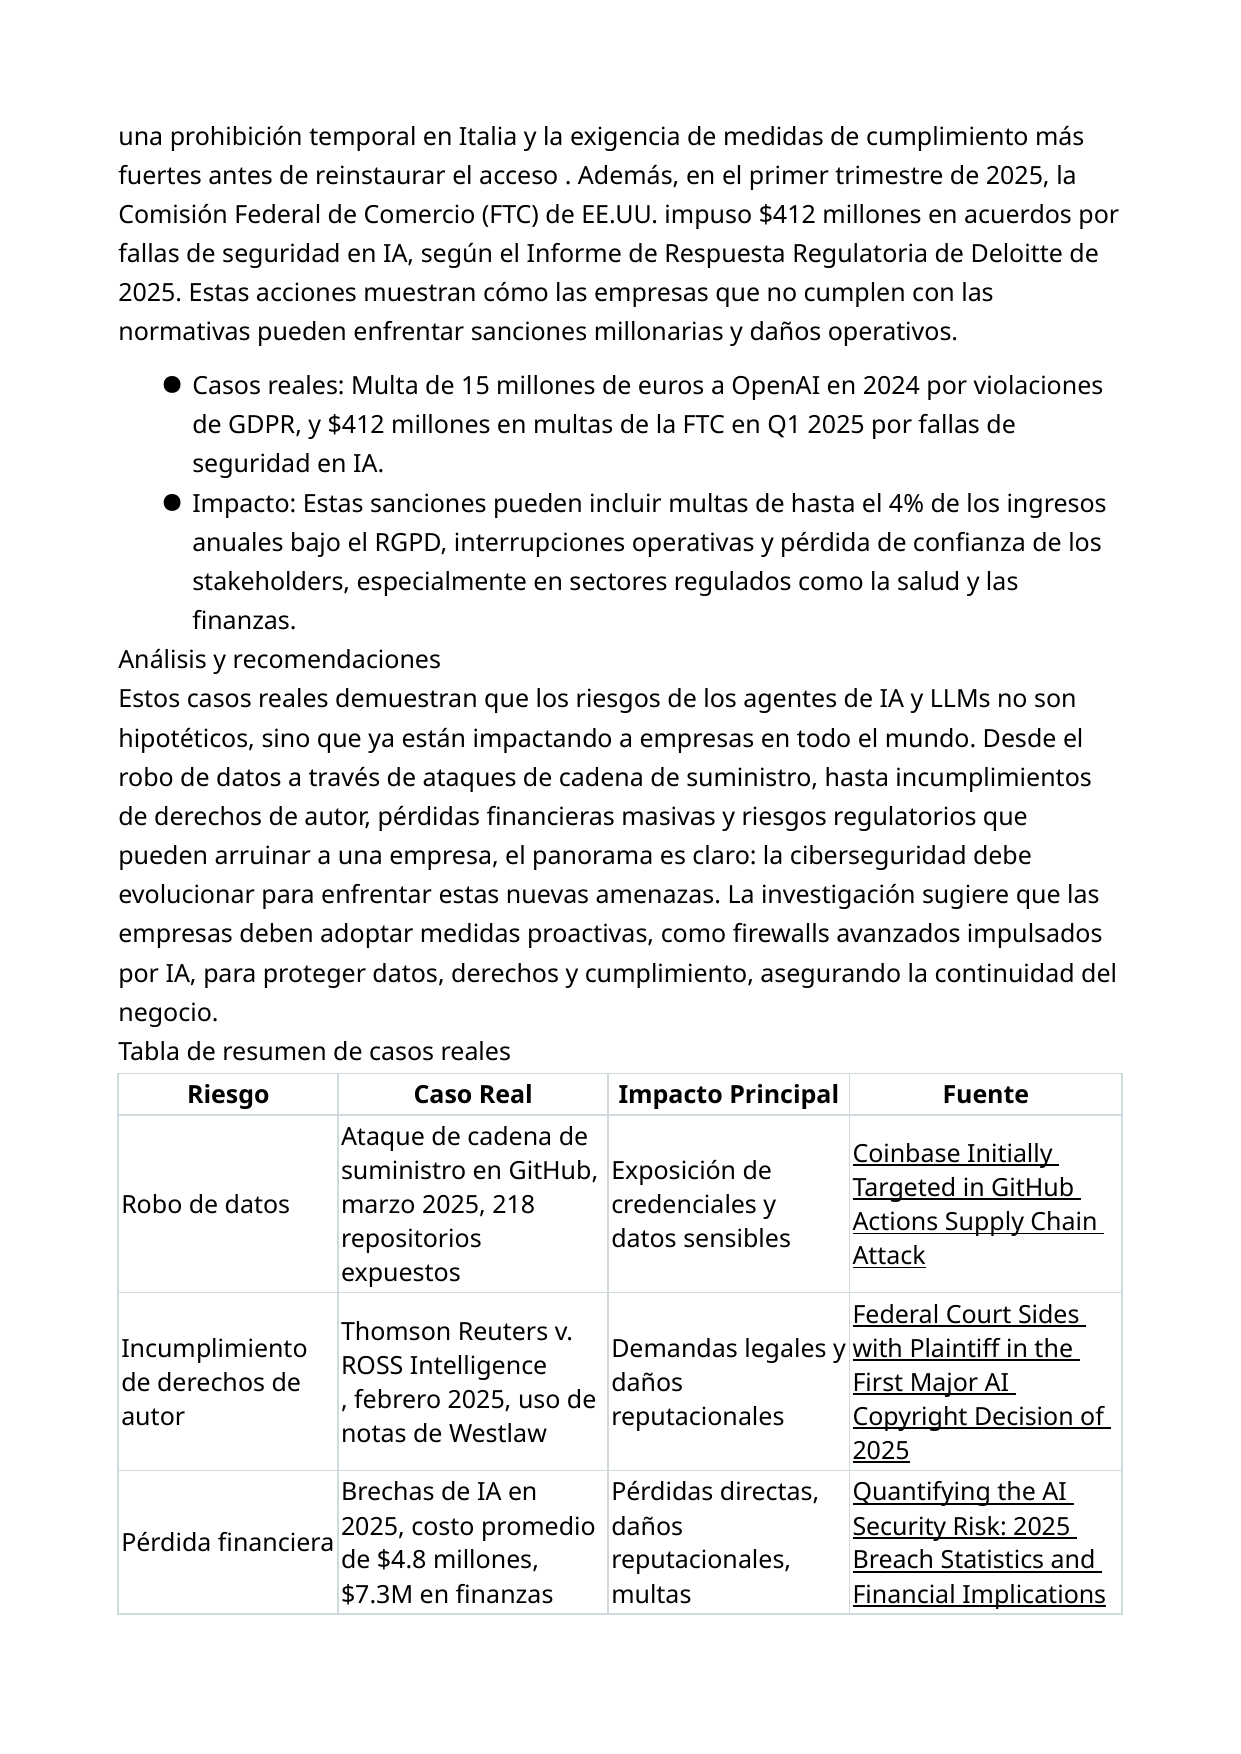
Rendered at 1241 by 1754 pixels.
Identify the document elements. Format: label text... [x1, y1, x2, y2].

table_cell Brechas de IA en 2025, costo promedio de $4.8 millones, $7.3M en finanzas [339, 1471, 607, 1613]
table_cell Coinbase Initially Targeted in GitHub Actions Supply Chain Attack [850, 1116, 1121, 1292]
list Casos reales: Multa de 15 millones de euros a OpenAI en 2024 por violaciones de GDPR, y $412 millones en multas de la FTC en Q1 2025 por fallas de seguridad en IA. [162, 368, 1122, 480]
text Tabla de resumen de casos reales [118, 1033, 1122, 1068]
table_cell Ataque de cadena de suministro en GitHub, marzo 2025, 218 repositorios expuestos [339, 1116, 607, 1292]
table_cell Demandas legales y daños reputacionales [609, 1293, 849, 1469]
table_cell Federal Court Sides with Plaintiff in the First Major AI Copyright Decision of 2025 [850, 1293, 1121, 1469]
text Estos casos reales demuestran que los riesgos de los agentes de IA y LLMs no son hipotéticos, sino que ya están impactando a empresas en todo el mundo. Desde el robo de datos a través de ataques de cadena de suministro, hasta incumplimientos de derechos de autor, pérdidas financieras masivas y riesgos regulatorios que pueden arruinar a una empresa, el panorama es claro: la ciberseguridad debe evolucionar para enfrentar estas nuevas amenazas. La investigación sugiere que las empresas deben adoptar medidas proactivas, como firewalls avanzados impulsados por IA, para proteger datos, derechos y cumplimiento, asegurando la continuidad del negocio. [118, 681, 1122, 1028]
text Análisis y recomendaciones [118, 642, 1122, 676]
table_header Impacto Principal [609, 1074, 849, 1114]
table_header Caso Real [339, 1074, 607, 1114]
table_cell Pérdida financiera [119, 1471, 337, 1613]
table_cell Thomson Reuters v. ROSS Intelligence , febrero 2025, uso de notas de Westlaw [339, 1293, 607, 1469]
table_cell Robo de datos [119, 1116, 337, 1292]
table_cell Incumplimiento de derechos de autor [119, 1293, 337, 1469]
table_cell Pérdidas directas, daños reputacionales, multas [609, 1471, 849, 1613]
table_header Riesgo [119, 1074, 337, 1114]
list Impacto: Estas sanciones pueden incluir multas de hasta el 4% de los ingresos anuales bajo el RGPD, interrupciones operativas y pérdida de confianza de los stakeholders, especialmente en sectores regulados como la salud y las finanzas. [162, 485, 1122, 637]
table_header Fuente [850, 1074, 1121, 1114]
text una prohibición temporal en Italia y la exigencia de medidas de cumplimiento más fuertes antes de reinstaurar el acceso . Además, en el primer trimestre de 2025, la Comisión Federal de Comercio (FTC) de EE.UU. impuso $412 millones en acuerdos por fallas de seguridad en IA, según el Informe de Respuesta Regulatoria de Deloitte de 2025. Estas acciones muestran cómo las empresas que no cumplen con las normativas pueden enfrentar sanciones millonarias y daños operativos. [118, 118, 1122, 348]
table_cell Quantifying the AI Security Risk: 2025 Breach Statistics and Financial Implications [850, 1471, 1121, 1613]
table_cell Exposición de credenciales y datos sensibles [609, 1116, 849, 1292]
